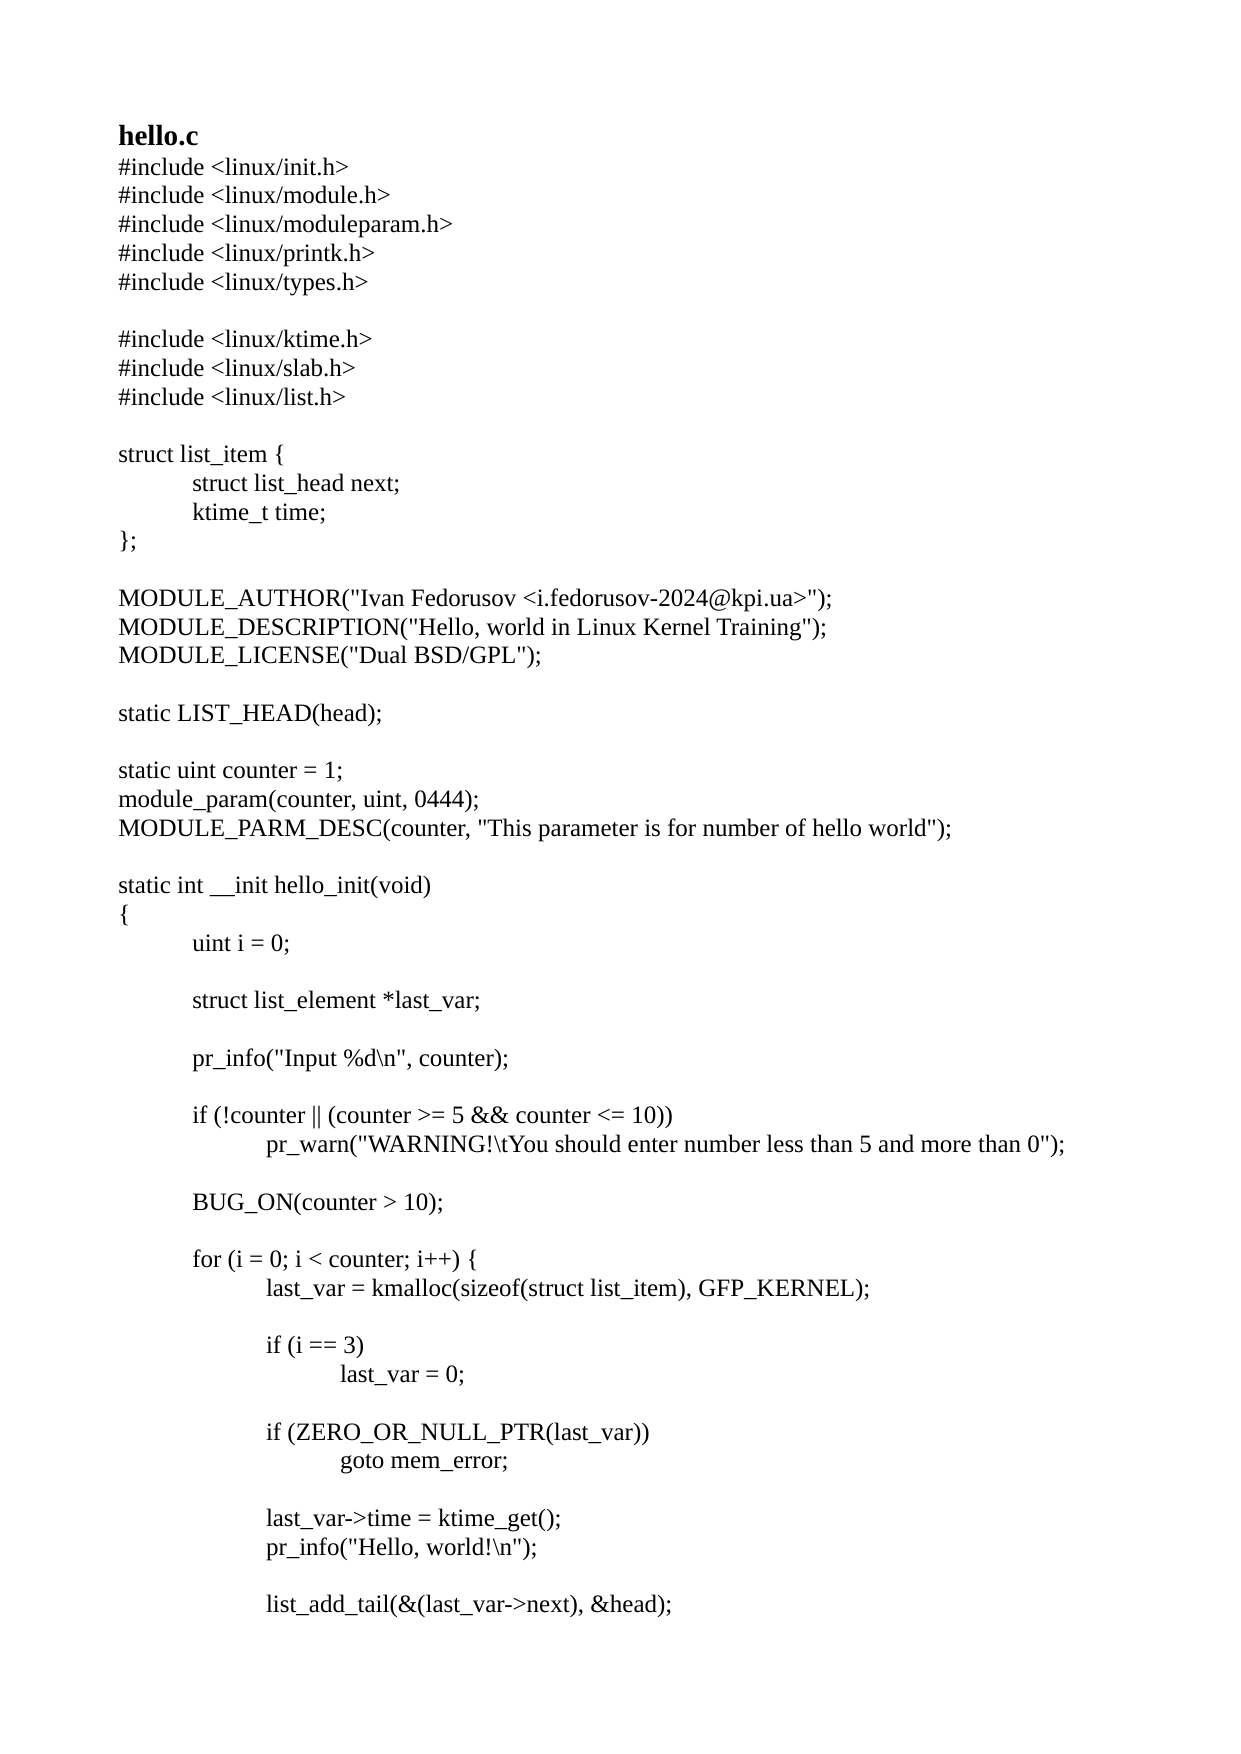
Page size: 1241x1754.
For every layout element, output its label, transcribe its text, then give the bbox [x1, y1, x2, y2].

text for (i = 0; i < counter; i++) { [118, 1244, 1122, 1273]
text MODULE_LICENSE("Dual BSD/GPL"); [118, 640, 1122, 669]
text last_var->time = ktime_get(); [118, 1503, 1122, 1532]
text #include <linux/slab.h> [118, 353, 1122, 382]
text last_var = 0; [118, 1359, 1122, 1388]
text pr_info("Input %d\n", counter); [118, 1043, 1122, 1072]
text static uint counter = 1; [118, 755, 1122, 784]
text }; [118, 525, 1122, 554]
text pr_info("Hello, world!\n"); [118, 1532, 1122, 1560]
text if (i == 3) [118, 1330, 1122, 1359]
text #include <linux/moduleparam.h> [118, 209, 1122, 238]
text #include <linux/ktime.h> [118, 324, 1122, 353]
text MODULE_AUTHOR("Ivan Fedorusov <i.fedorusov-2024@kpi.ua>"); [118, 583, 1122, 612]
text hello.c [118, 118, 1122, 152]
text if (!counter || (counter >= 5 && counter <= 10)) [118, 1100, 1122, 1129]
text goto mem_error; [118, 1445, 1122, 1474]
text { [118, 899, 1122, 928]
text uint i = 0; [118, 928, 1122, 957]
text BUG_ON(counter > 10); [118, 1187, 1122, 1215]
text ktime_t time; [118, 497, 1122, 525]
text #include <linux/module.h> [118, 180, 1122, 209]
text MODULE_PARM_DESC(counter, "This parameter is for number of hello world"); [118, 813, 1122, 842]
text struct list_element *last_var; [118, 985, 1122, 1014]
text list_add_tail(&(last_var->next), &head); [118, 1589, 1122, 1618]
text static int __init hello_init(void) [118, 870, 1122, 899]
text last_var = kmalloc(sizeof(struct list_item), GFP_KERNEL); [118, 1273, 1122, 1302]
text #include <linux/init.h> [118, 152, 1122, 180]
text #include <linux/printk.h> [118, 238, 1122, 267]
text #include <linux/list.h> [118, 382, 1122, 410]
text #include <linux/types.h> [118, 267, 1122, 295]
text pr_warn("WARNING!\tYou should enter number less than 5 and more than 0"); [118, 1129, 1122, 1158]
text struct list_head next; [118, 468, 1122, 497]
text static LIST_HEAD(head); [118, 698, 1122, 727]
text module_param(counter, uint, 0444); [118, 784, 1122, 813]
text struct list_item { [118, 439, 1122, 468]
text if (ZERO_OR_NULL_PTR(last_var)) [118, 1417, 1122, 1445]
text MODULE_DESCRIPTION("Hello, world in Linux Kernel Training"); [118, 612, 1122, 640]
